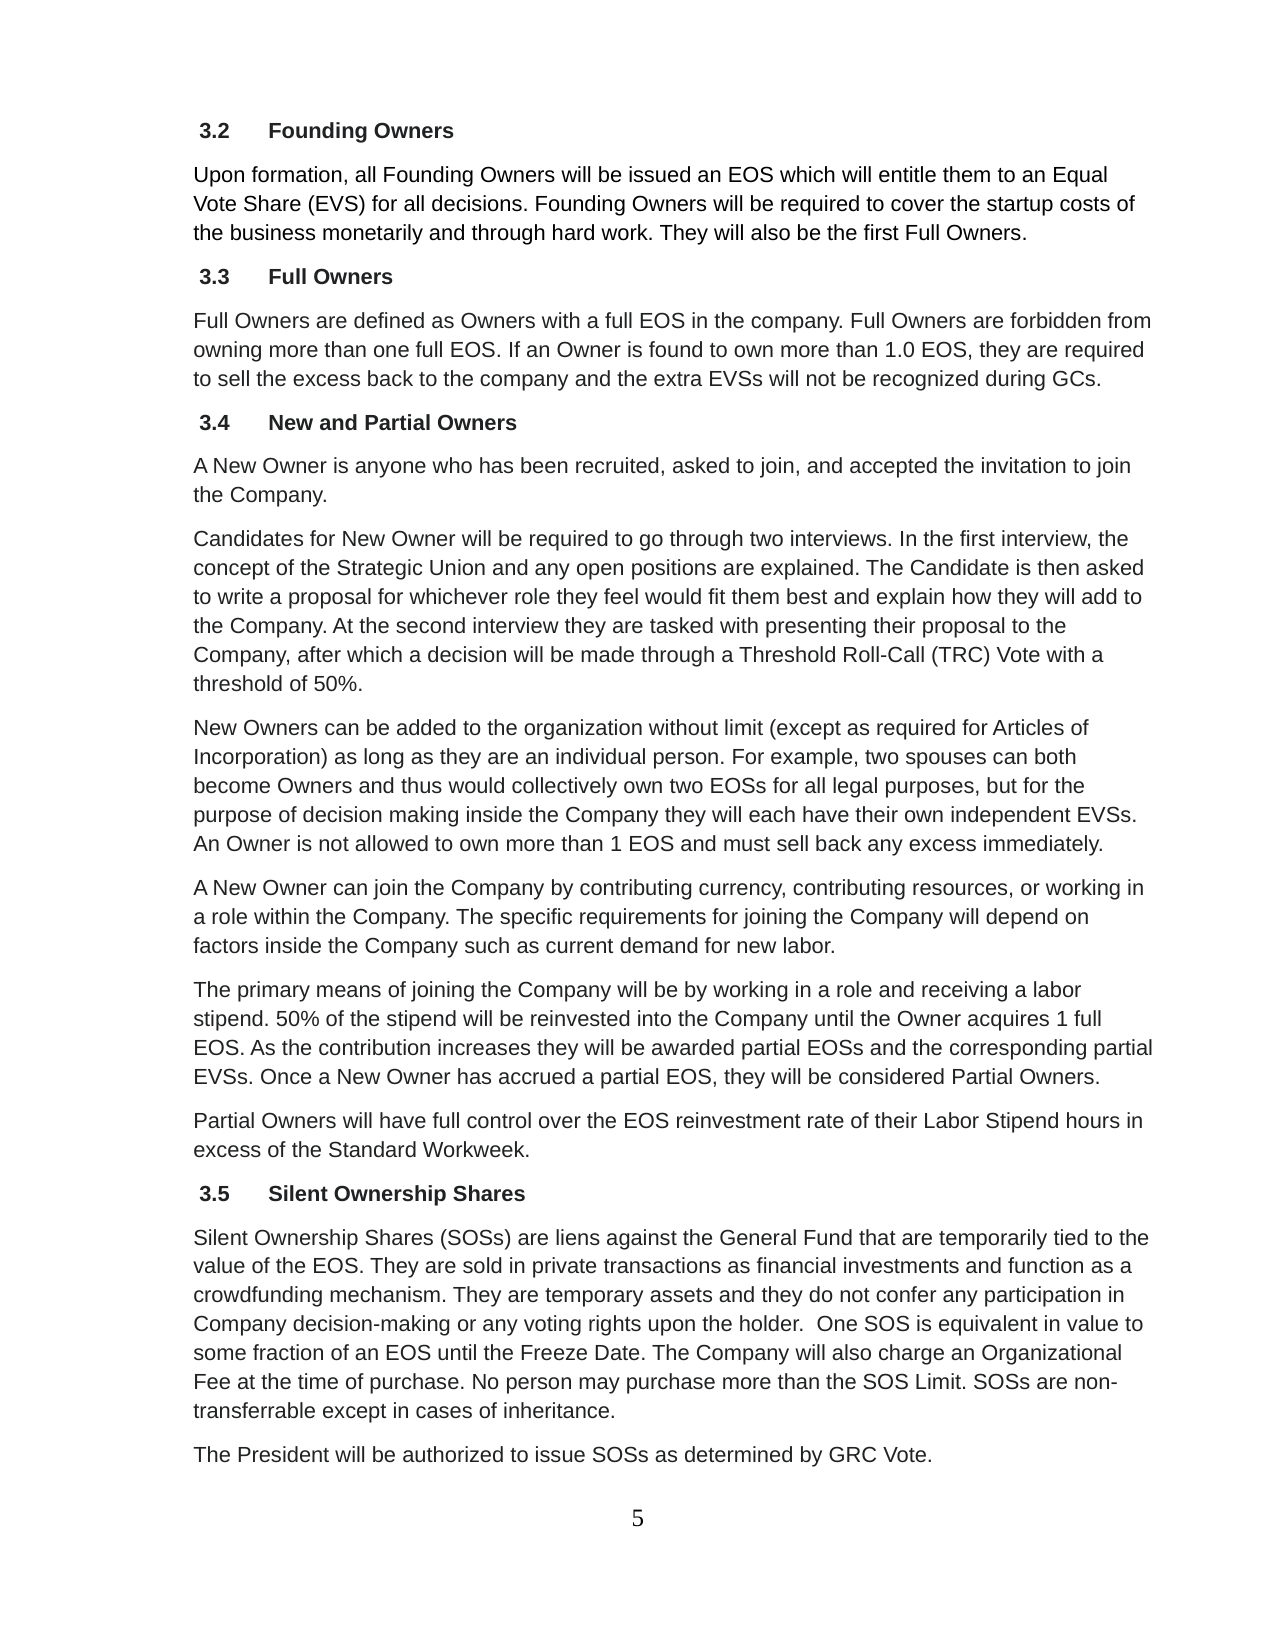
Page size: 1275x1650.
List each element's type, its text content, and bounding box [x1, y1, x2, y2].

list A New Owner can join the Company by contributing currency, contributing resources, or working in a role within the Company. The specific requirements for joining the Company will depend on factors inside the Company such as current demand for new labor. [156, 875, 1157, 958]
list Partial Owners will have full control over the EOS reinvestment rate of their Labor Stipend hours in excess of the Standard Workweek. [193, 1107, 1157, 1162]
list Full Owners are defined as Owners with a full EOS in the company. Full Owners are forbidden from owning more than one full EOS. If an Owner is found to own more than 1.0 EOS, they are required to sell the excess back to the company and the extra EVSs will not be recognized during GCs. [193, 307, 1157, 391]
list New Owners can be added to the organization without limit (except as required for Articles of Incorporation) as long as they are an individual person. For example, two spouses can both become Owners and thus would collectively own two EOSs for all legal purposes, but for the purpose of decision making inside the Company they will each have their own independent EVSs. An Owner is not allowed to own more than 1 EOS and must sell back any excess immediately. [156, 715, 1157, 856]
list Upon formation, all Founding Owners will be issued an EOS which will entitle them to an Equal Vote Share (EVS) for all decisions. Founding Owners will be required to cover the startup costs of the business monetarily and through hard work. They will also be the first Full Owners. [193, 162, 1157, 245]
list A New Owner is anyone who has been recruited, asked to join, and accepted the invitation to join the Company. [156, 453, 1157, 507]
list The President will be authorized to issue SOSs as determined by GRC Vote. [193, 1442, 1157, 1467]
list Silent Ownership Shares (SOSs) are liens against the General Fund that are temporarily tied to the value of the EOS. They are sold in private transactions as financial investments and function as a crowdfunding mechanism. They are temporary assets and they do not confer any participation in Company decision-making or any voting rights upon the holder. One SOS is equivalent in value to some fraction of an EOS until the Freeze Date. The Company will also charge an Organizational Fee at the time of purchase. No person may purchase more than the SOS Limit. SOSs are non-transferrable except in cases of inheritance. [193, 1224, 1157, 1423]
list Candidates for New Owner will be required to go through two interviews. In the first interview, the concept of the Strategic Union and any open positions are explained. The Candidate is then asked to write a proposal for whichever role they feel would fit them best and explain how they will add to the Company. At the second interview they are tasked with presenting their proposal to the Company, after which a decision will be made through a Threshold Roll-Call (TRC) Vote with a threshold of 50%. [156, 526, 1157, 696]
subtitle New and Partial Owners [193, 409, 1157, 434]
subtitle Founding Owners [193, 118, 1157, 143]
subtitle Full Owners [193, 263, 1157, 289]
list The primary means of joining the Company will be by working in a role and receiving a labor stipend. 50% of the stipend will be reinvested into the Company until the Owner acquires 1 full EOS. As the contribution increases they will be awarded partial EOSs and the corresponding partial EVSs. Once a New Owner has accrued a partial EOS, they will be considered Partial Owners. [193, 977, 1157, 1089]
subtitle Silent Ownership Shares [193, 1180, 1157, 1206]
